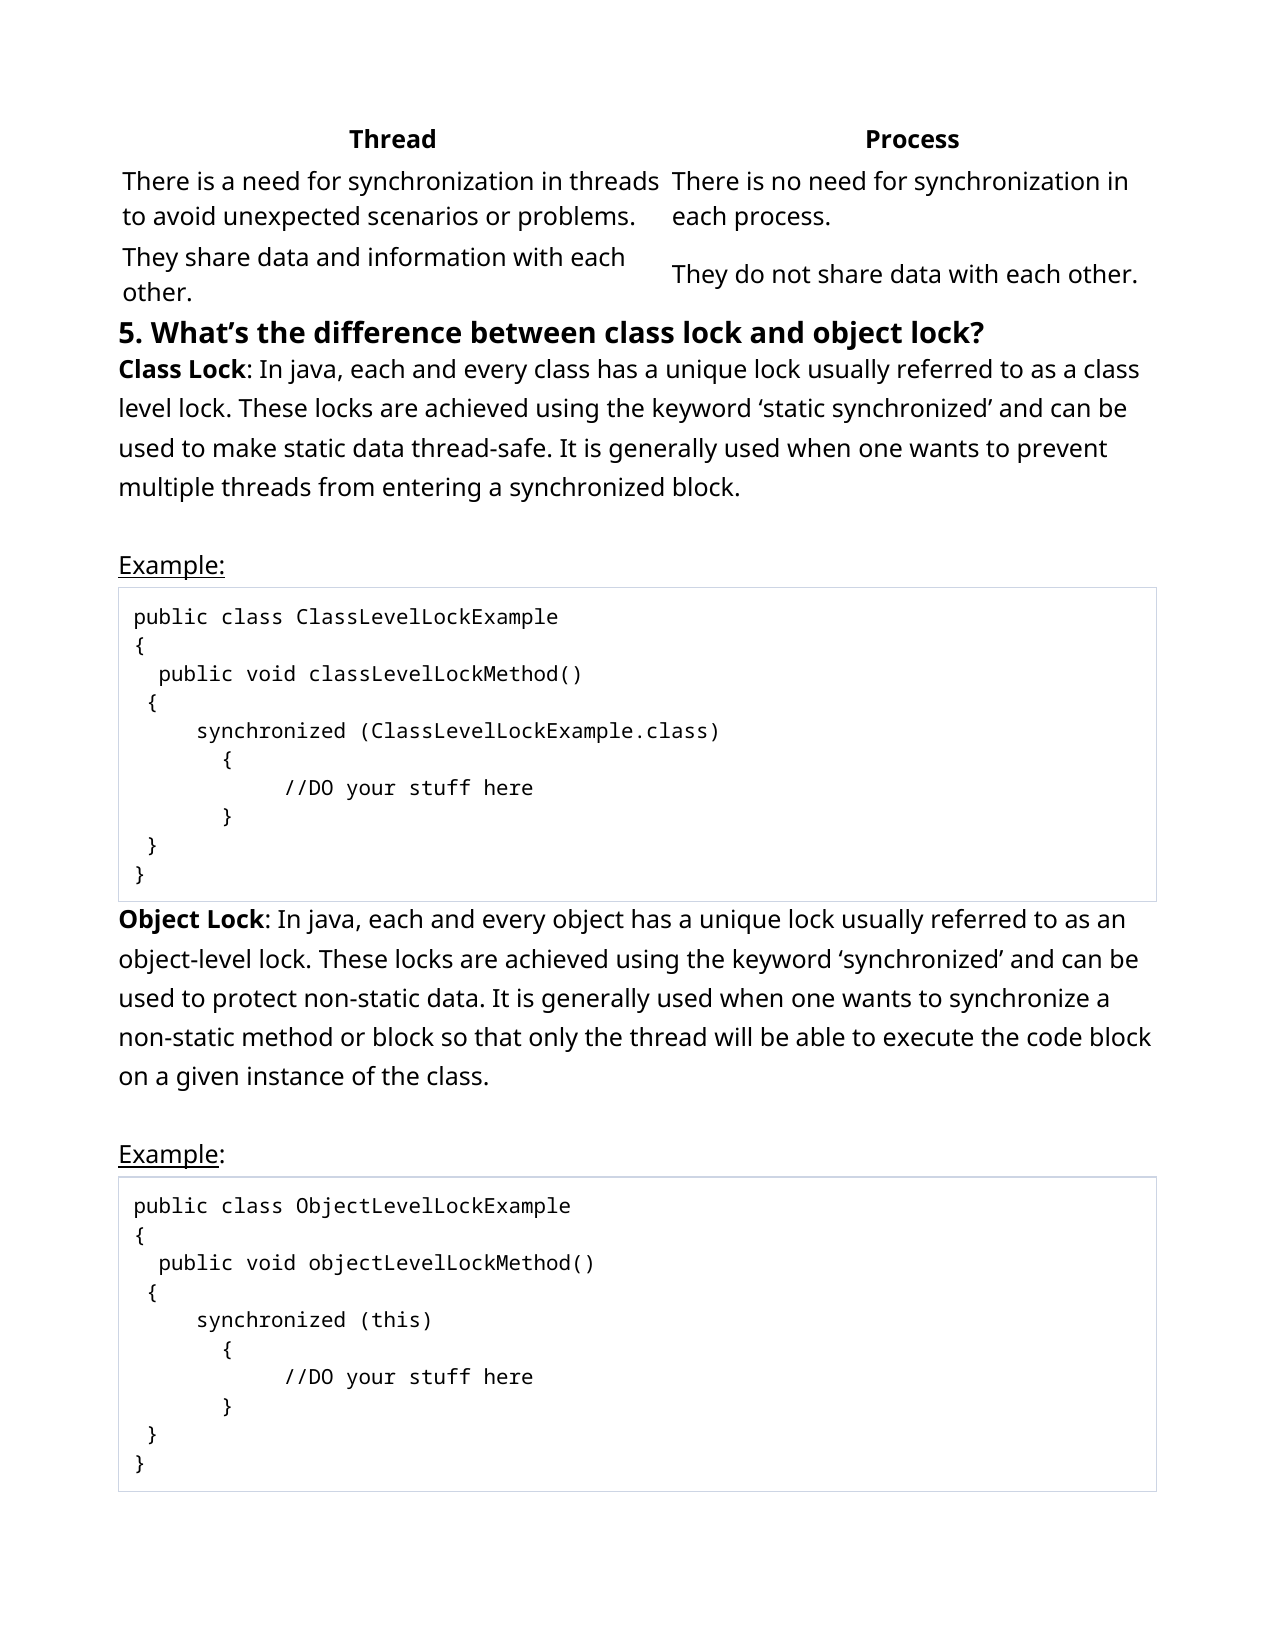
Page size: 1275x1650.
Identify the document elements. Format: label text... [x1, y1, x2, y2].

text { [311, 1205, 317, 1212]
text { [149, 1205, 155, 1212]
text { [449, 1205, 455, 1212]
text } [361, 1376, 367, 1383]
text { [561, 1262, 567, 1269]
text { [549, 1262, 555, 1269]
text } [436, 1376, 442, 1383]
text { [174, 1262, 180, 1269]
text { [274, 729, 280, 737]
table_cell There is no need for synchronization in each process. [669, 161, 1156, 235]
text { [261, 672, 267, 680]
text { [549, 672, 555, 680]
text { [119, 1262, 1156, 1290]
text { [174, 672, 180, 680]
table_cell There is a need for synchronization in threads to avoid unexpected scenarios or problems. [119, 161, 667, 235]
text { [186, 1262, 192, 1269]
text } [324, 786, 331, 794]
text { [461, 1262, 467, 1269]
text } [374, 1376, 380, 1383]
text public void objectLevelLockMethod() [119, 1233, 1156, 1262]
text } [311, 786, 318, 793]
text public void classLevelLockMethod() [119, 644, 1156, 672]
subtitle 5. What’s the difference between class lock and object lock? [118, 312, 1157, 352]
table_header Thread [119, 119, 667, 159]
text { [161, 1205, 167, 1212]
text } [324, 1376, 331, 1383]
text //DO your stuff here [119, 1347, 1156, 1376]
text } [119, 843, 1156, 901]
text { [274, 1319, 280, 1326]
text } [361, 786, 367, 794]
text Object Lock: In java, each and every object has a unique lock usually referred to as an object-level lock. These locks are achieved using the keyword ‘synchronized’ and can be used to protect non-static data. It is generally used when one wants to synchronize a non-static method or block so that only the thread will be able to execute the code block on a given instance of the class. Example: [118, 902, 1157, 1171]
text } [119, 786, 1156, 815]
text { [536, 672, 542, 680]
text { [299, 1205, 306, 1212]
text { [436, 615, 442, 623]
text { [119, 1205, 1156, 1233]
text { [119, 1319, 1156, 1347]
text { [511, 729, 517, 737]
table_cell They share data and information with each other. [119, 237, 667, 311]
text } [119, 1433, 1156, 1491]
text { [324, 1262, 330, 1269]
text } [119, 815, 1156, 843]
text { [311, 1262, 317, 1269]
text synchronized (this) [119, 1290, 1156, 1319]
table_header Process [669, 119, 1156, 159]
text { [336, 729, 342, 737]
text { [186, 672, 192, 680]
text { [119, 672, 1156, 701]
text } [119, 1404, 1156, 1433]
text { [336, 1319, 342, 1326]
text { [261, 1262, 267, 1269]
text { [286, 1262, 292, 1269]
text { [286, 672, 292, 680]
text //DO your stuff here [119, 758, 1156, 786]
text synchronized (ClassLevelLockExample.class) [119, 701, 1156, 729]
text { [161, 615, 167, 623]
text } [311, 1376, 318, 1382]
text } [119, 1376, 1156, 1404]
text } [374, 786, 380, 794]
table_cell They do not share data with each other. [669, 237, 1156, 311]
text Class Lock: In java, each and every class has a unique lock usually referred to as a class level lock. These locks are achieved using the keyword ‘static synchronized’ and can be used to make static data thread-safe. It is generally used when one wants to prevent multiple threads from entering a synchronized block. Example: [118, 352, 1157, 582]
text { [149, 615, 155, 623]
text { [119, 729, 1156, 758]
text { [449, 672, 455, 680]
text { [119, 615, 1156, 644]
text public class ObjectLevelLockExample [119, 1178, 1156, 1205]
text public class ClassLevelLockExample [119, 588, 1156, 615]
text } [436, 786, 442, 794]
